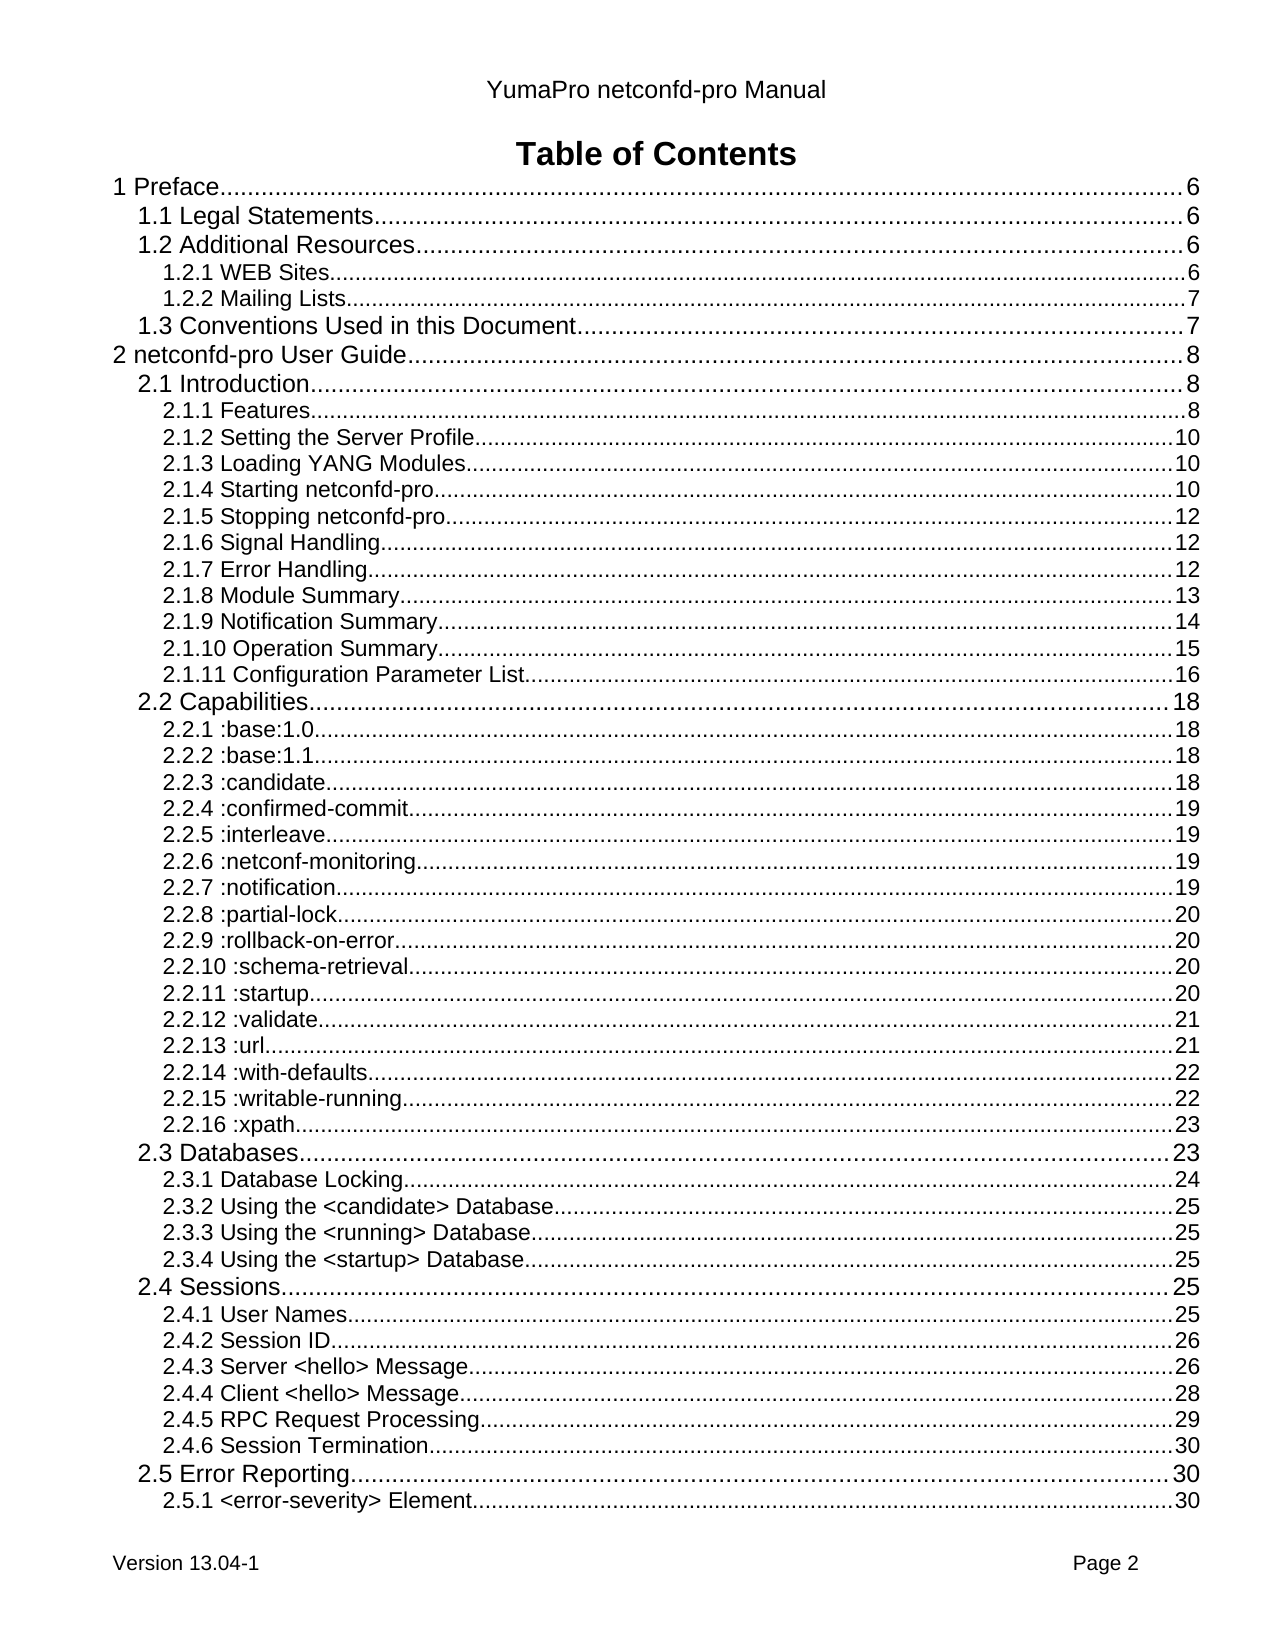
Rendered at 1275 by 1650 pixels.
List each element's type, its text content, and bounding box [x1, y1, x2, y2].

text 2.1.10 Operation Summary 15 [162, 634, 1200, 661]
text 2.1.6 Signal Handling 12 [162, 529, 1200, 556]
text 2.4.2 Session ID 26 [162, 1327, 1200, 1353]
text 2.4.1 User Names 25 [162, 1301, 1200, 1327]
text 2.5.1 <error-severity> Element 30 [162, 1487, 1200, 1514]
text 2.2.16 :xpath 23 [162, 1111, 1200, 1138]
text 2.2.2 :base:1.1 18 [162, 742, 1200, 769]
text 2.1.5 Stopping netconfd-pro 12 [162, 503, 1200, 529]
text 1.2.2 Mailing Lists 7 [162, 285, 1200, 311]
text 2.1.1 Features 8 [162, 397, 1200, 424]
text 2.1.11 Configuration Parameter List 16 [162, 661, 1200, 687]
text 1.2.1 WEB Sites 6 [162, 258, 1200, 285]
text 2.1.8 Module Summary 13 [162, 582, 1200, 608]
text 2.3.2 Using the <candidate> Database 25 [162, 1193, 1200, 1219]
text 2.2.6 :netconf-monitoring 19 [162, 848, 1200, 874]
text 2.2.11 :startup 20 [162, 979, 1200, 1006]
text 2.4.6 Session Termination 30 [162, 1432, 1200, 1459]
text 2.1.2 Setting the Server Profile 10 [162, 424, 1200, 450]
text 2.3 Databases 23 [137, 1138, 1200, 1166]
text 2.2.13 :url 21 [162, 1032, 1200, 1059]
text 2.4.5 RPC Request Processing 29 [162, 1406, 1200, 1432]
text 2.2.7 :notification 19 [162, 874, 1200, 901]
text 2.2.14 :with-defaults 22 [162, 1059, 1200, 1085]
text 2.2.5 :interleave 19 [162, 821, 1200, 848]
text 2.4 Sessions 25 [137, 1272, 1200, 1301]
text 1.1 Legal Statements 6 [137, 201, 1200, 230]
text 1 Preface 6 [112, 172, 1200, 201]
text 2.3.4 Using the <startup> Database 25 [162, 1246, 1200, 1272]
text 2.2.8 :partial-lock 20 [162, 901, 1200, 927]
text 2.1 Introduction 8 [137, 369, 1200, 397]
text 2.1.7 Error Handling 12 [162, 556, 1200, 582]
text 2.1.3 Loading YANG Modules 10 [162, 450, 1200, 476]
text 2.1.4 Starting netconfd-pro 10 [162, 476, 1200, 503]
text 1.2 Additional Resources 6 [137, 230, 1200, 258]
text 2.2.12 :validate 21 [162, 1006, 1200, 1032]
text 2.4.3 Server <hello> Message 26 [162, 1353, 1200, 1380]
text 2.2.1 :base:1.0 18 [162, 716, 1200, 742]
text 2.2.10 :schema-retrieval 20 [162, 953, 1200, 979]
text 2.1.9 Notification Summary 14 [162, 608, 1200, 634]
text 2.3.3 Using the <running> Database 25 [162, 1219, 1200, 1246]
text 1.3 Conventions Used in this Document 7 [137, 311, 1200, 340]
text 2.2.4 :confirmed-commit 19 [162, 795, 1200, 821]
text 2.3.1 Database Locking 24 [162, 1166, 1200, 1193]
text 2 netconfd-pro User Guide 8 [112, 340, 1200, 369]
text 2.2.9 :rollback-on-error 20 [162, 927, 1200, 953]
text 2.2.15 :writable-running 22 [162, 1085, 1200, 1111]
subtitle Table of Contents [112, 134, 1200, 172]
text 2.4.4 Client <hello> Message 28 [162, 1380, 1200, 1406]
text 2.2 Capabilities 18 [137, 687, 1200, 716]
text 2.2.3 :candidate 18 [162, 769, 1200, 795]
text 2.5 Error Reporting 30 [137, 1459, 1200, 1487]
